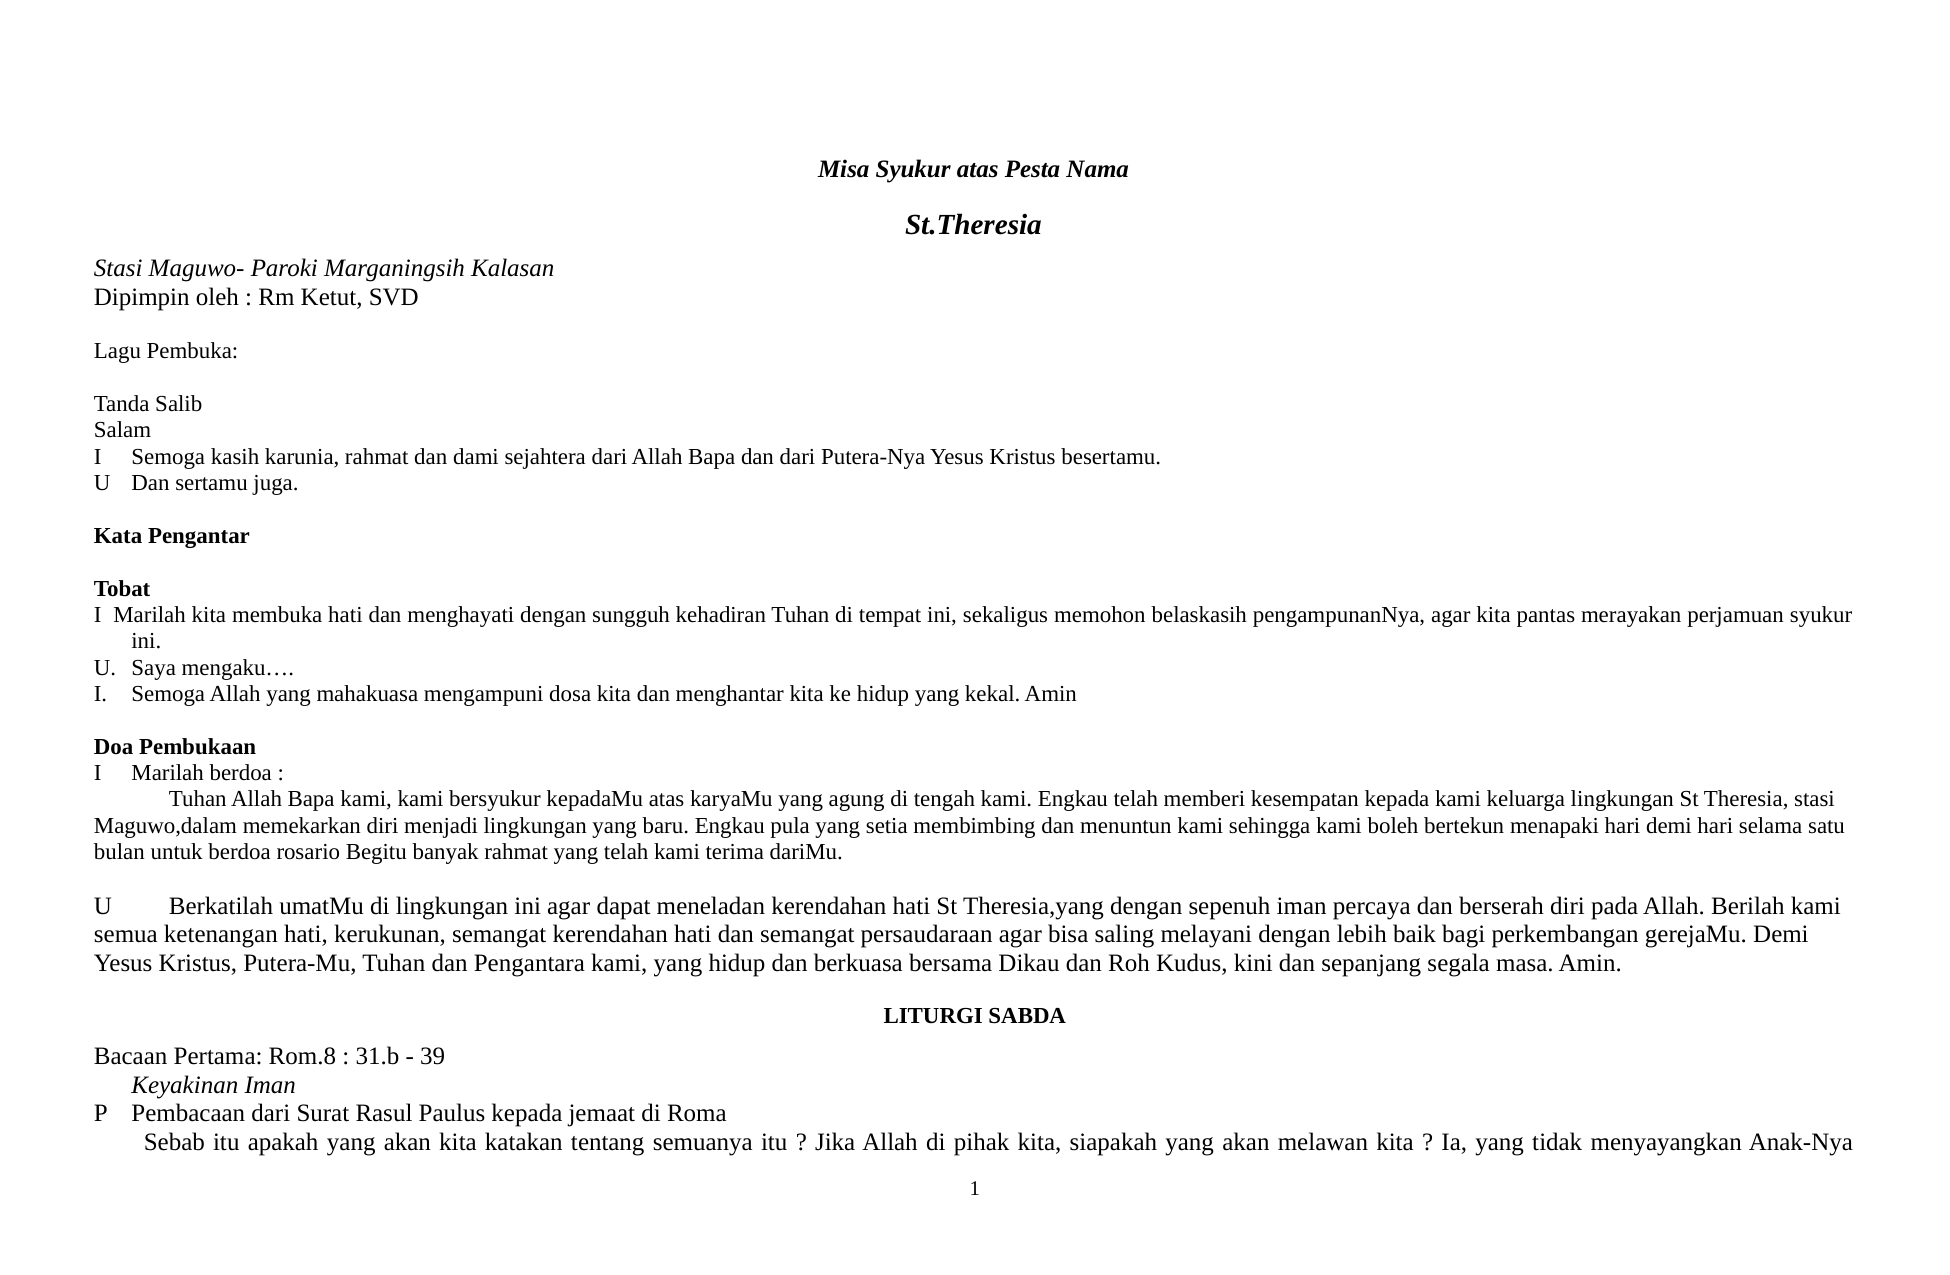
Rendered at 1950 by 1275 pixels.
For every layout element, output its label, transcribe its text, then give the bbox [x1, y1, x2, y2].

text U Dan sertamu juga. [94, 469, 1856, 496]
text P Pembacaan dari Surat Rasul Paulus kepada jemaat di Roma [94, 1098, 1856, 1127]
text Sebab itu apakah yang akan kita katakan tentang semuanya itu ? Jika Allah di pihak kita, siapakah yang akan melawan kita ? Ia, yang tidak menyayangkan Anak-Nya [94, 1127, 1856, 1156]
text Tuhan Allah Bapa kami, kami bersyukur kepadaMu atas karyaMu yang agung di tengah kami. Engkau telah memberi kesempatan kepada kami keluarga lingkungan St Theresia, stasi Maguwo,dalam memekarkan diri menjadi lingkungan yang baru. Engkau pula yang setia membimbing dan menuntun kami sehingga kami boleh bertekun menapaki hari demi hari selama satu bulan untuk berdoa rosario Begitu banyak rahmat yang telah kami terima dariMu. [94, 785, 1856, 864]
text I. Semoga Allah yang mahakuasa mengampuni dosa kita dan menghantar kita ke hidup yang kekal. Amin [94, 680, 1856, 706]
text Salam [94, 416, 1856, 443]
subtitle St.Theresia [94, 207, 1856, 241]
text Stasi Maguwo- Paroki Marganingsih Kalasan [94, 253, 1856, 282]
text Dipimpin oleh : Rm Ketut, SVD [94, 282, 1856, 311]
text I Semoga kasih karunia, rahmat dan dami sejahtera dari Allah Bapa dan dari Putera-Nya Yesus Kristus besertamu. [94, 443, 1856, 469]
text Tanda Salib [94, 390, 1856, 416]
text Doa Pembukaan [94, 733, 1856, 759]
text U Berkatilah umatMu di lingkungan ini agar dapat meneladan kerendahan hati St Theresia,yang dengan sepenuh iman percaya dan berserah diri pada Allah. Berilah kami semua ketenangan hati, kerukunan, semangat kerendahan hati dan semangat persaudaraan agar bisa saling melayani dengan lebih baik bagi perkembangan gerejaMu. Demi Yesus Kristus, Putera-Mu, Tuhan dan Pengantara kami, yang hidup dan berkuasa bersama Dikau dan Roh Kudus, kini dan sepanjang segala masa. Amin. [94, 891, 1856, 977]
text Lagu Pembuka: [94, 337, 1856, 364]
subtitle LITURGI SABDA [94, 1002, 1856, 1028]
text I Marilah berdoa : [94, 759, 1856, 785]
text U. Saya mengaku…. [94, 654, 1856, 680]
text Tobat [94, 574, 1856, 601]
text Keyakinan Iman [131, 1070, 1856, 1098]
subtitle Misa Syukur atas Pesta Nama [94, 154, 1856, 182]
text Kata Pengantar [94, 522, 1856, 548]
text Bacaan Pertama: Rom.8 : 31.b - 39 [94, 1041, 1856, 1070]
text I Marilah kita membuka hati dan menghayati dengan sungguh kehadiran Tuhan di tempat ini, sekaligus memohon belaskasih pengampunanNya, agar kita pantas merayakan perjamuan syukur ini. [94, 601, 1856, 654]
